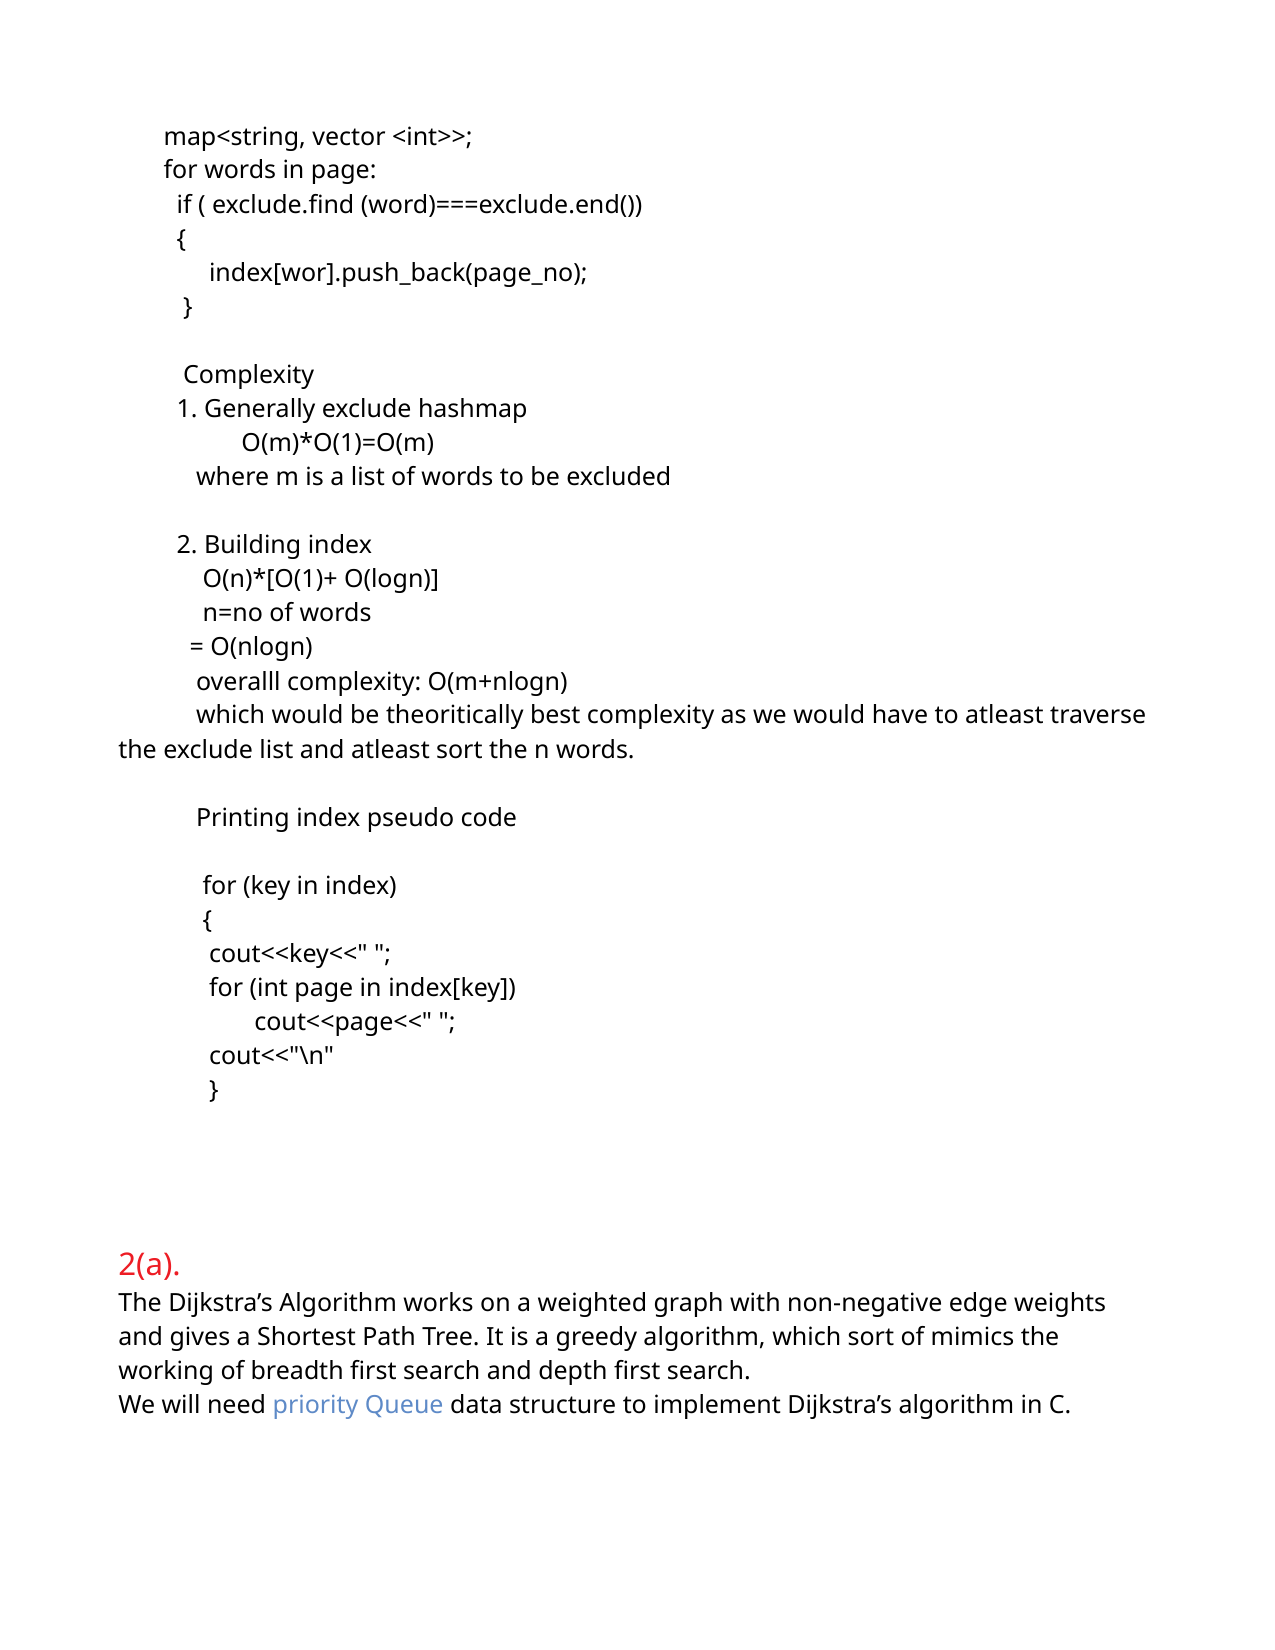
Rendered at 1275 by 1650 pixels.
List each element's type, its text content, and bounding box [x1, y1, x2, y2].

text map<string, vector <int>>; [118, 118, 1157, 152]
text Complexity [118, 357, 1157, 391]
text O(m)*O(1)=O(m) [118, 425, 1157, 459]
text if ( exclude.find (word)===exclude.end()) [118, 186, 1157, 220]
text Printing index pseudo code [118, 799, 1157, 833]
text } [118, 1072, 1157, 1106]
text The Dijkstra’s Algorithm works on a weighted graph with non-negative edge weights and gives a Shortest Path Tree. It is a greedy algorithm, which sort of mimics the working of breadth first search and depth first search. [118, 1285, 1157, 1387]
text overalll complexity: O(m+nlogn) [118, 663, 1157, 697]
text for (int page in index[key]) [118, 970, 1157, 1004]
text We will need priority Queue data structure to implement Dijkstra’s algorithm in C. [118, 1387, 1157, 1421]
text 2(a). [118, 1242, 1157, 1285]
text n=no of words [118, 595, 1157, 629]
text cout<<key<<" "; [118, 936, 1157, 970]
text cout<<"\n" [118, 1038, 1157, 1072]
text where m is a list of words to be excluded [118, 459, 1157, 493]
text index[wor].push_back(page_no); [118, 254, 1157, 288]
text 2. Building index [118, 527, 1157, 561]
text } [118, 288, 1157, 322]
text 1. Generally exclude hashmap [118, 391, 1157, 425]
text which would be theoritically best complexity as we would have to atleast traverse the exclude list and atleast sort the n words. [118, 697, 1157, 765]
text for (key in index) [118, 867, 1157, 902]
text = O(nlogn) [118, 629, 1157, 663]
text O(n)*[O(1)+ O(logn)] [118, 561, 1157, 595]
text { [118, 220, 1157, 254]
text for words in page: [118, 152, 1157, 186]
text cout<<page<<" "; [118, 1004, 1157, 1038]
text { [118, 902, 1157, 936]
